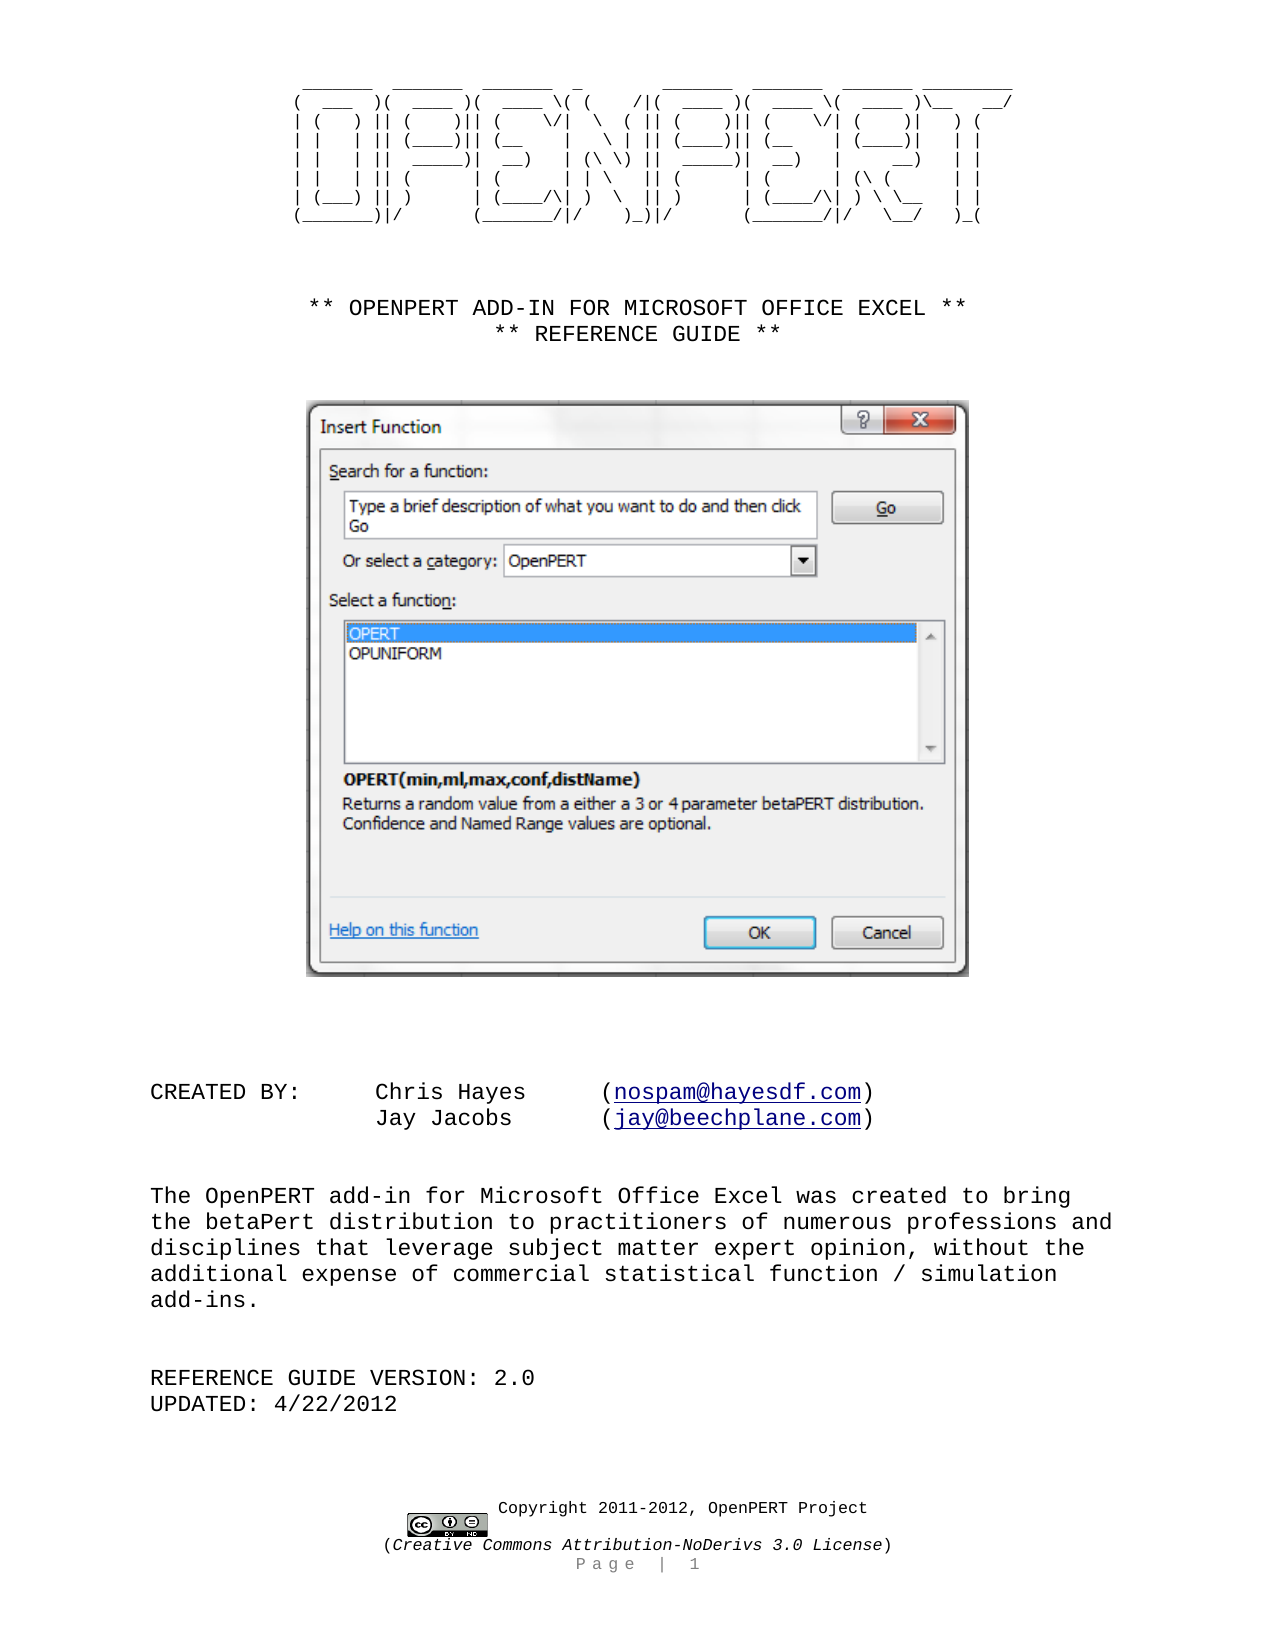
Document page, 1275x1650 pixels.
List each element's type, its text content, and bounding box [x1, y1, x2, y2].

text (_______)|/ (_______/|/ )_)|/ (_______/|/ \__/ )_( [150, 207, 1125, 226]
text REFERENCE GUIDE VERSION: 2.0 [150, 1366, 1125, 1392]
text ( ___ )( ____ )( ____ \( ( /|( ____ )( ____ \( ____ )\__ __/ [150, 94, 1125, 113]
text UPDATED: 4/22/2012 [150, 1392, 1125, 1418]
text ** REFERENCE GUIDE ** [150, 322, 1125, 348]
text Jay Jacobs (jay@beechplane.com) [150, 1107, 1125, 1132]
text _______ _______ _______ _ _______ _______ _______ _________ [150, 75, 1125, 94]
text | ( ) || ( )|| ( \/| \ ( || ( )|| ( \/| ( )| ) ( [150, 113, 1125, 132]
text CREATED BY: Chris Hayes (nospam@hayesdf.com) [150, 1081, 1125, 1107]
text | | | || _____)| __) | (\ \) || _____)| __) | __) | | [150, 150, 1125, 169]
text | | | || ( | ( | | \ || ( | ( | (\ ( | | [150, 169, 1125, 188]
text The OpenPERT add-in for Microsoft Office Excel was created to bring the betaPert distribution to practitioners of numerous professions and disciplines that leverage subject matter expert opinion, without the additional expense of commercial statistical function / simulation add-ins. [150, 1184, 1125, 1314]
text ** OPENPERT ADD-IN FOR MICROSOFT OFFICE EXCEL ** [150, 297, 1125, 322]
text | (___) || ) | (____/\| ) \ || ) | (____/\| ) \ \__ | | [150, 188, 1125, 207]
text | | | || (____)|| (__ | \ | || (____)|| (__ | (____)| | | [150, 132, 1125, 150]
